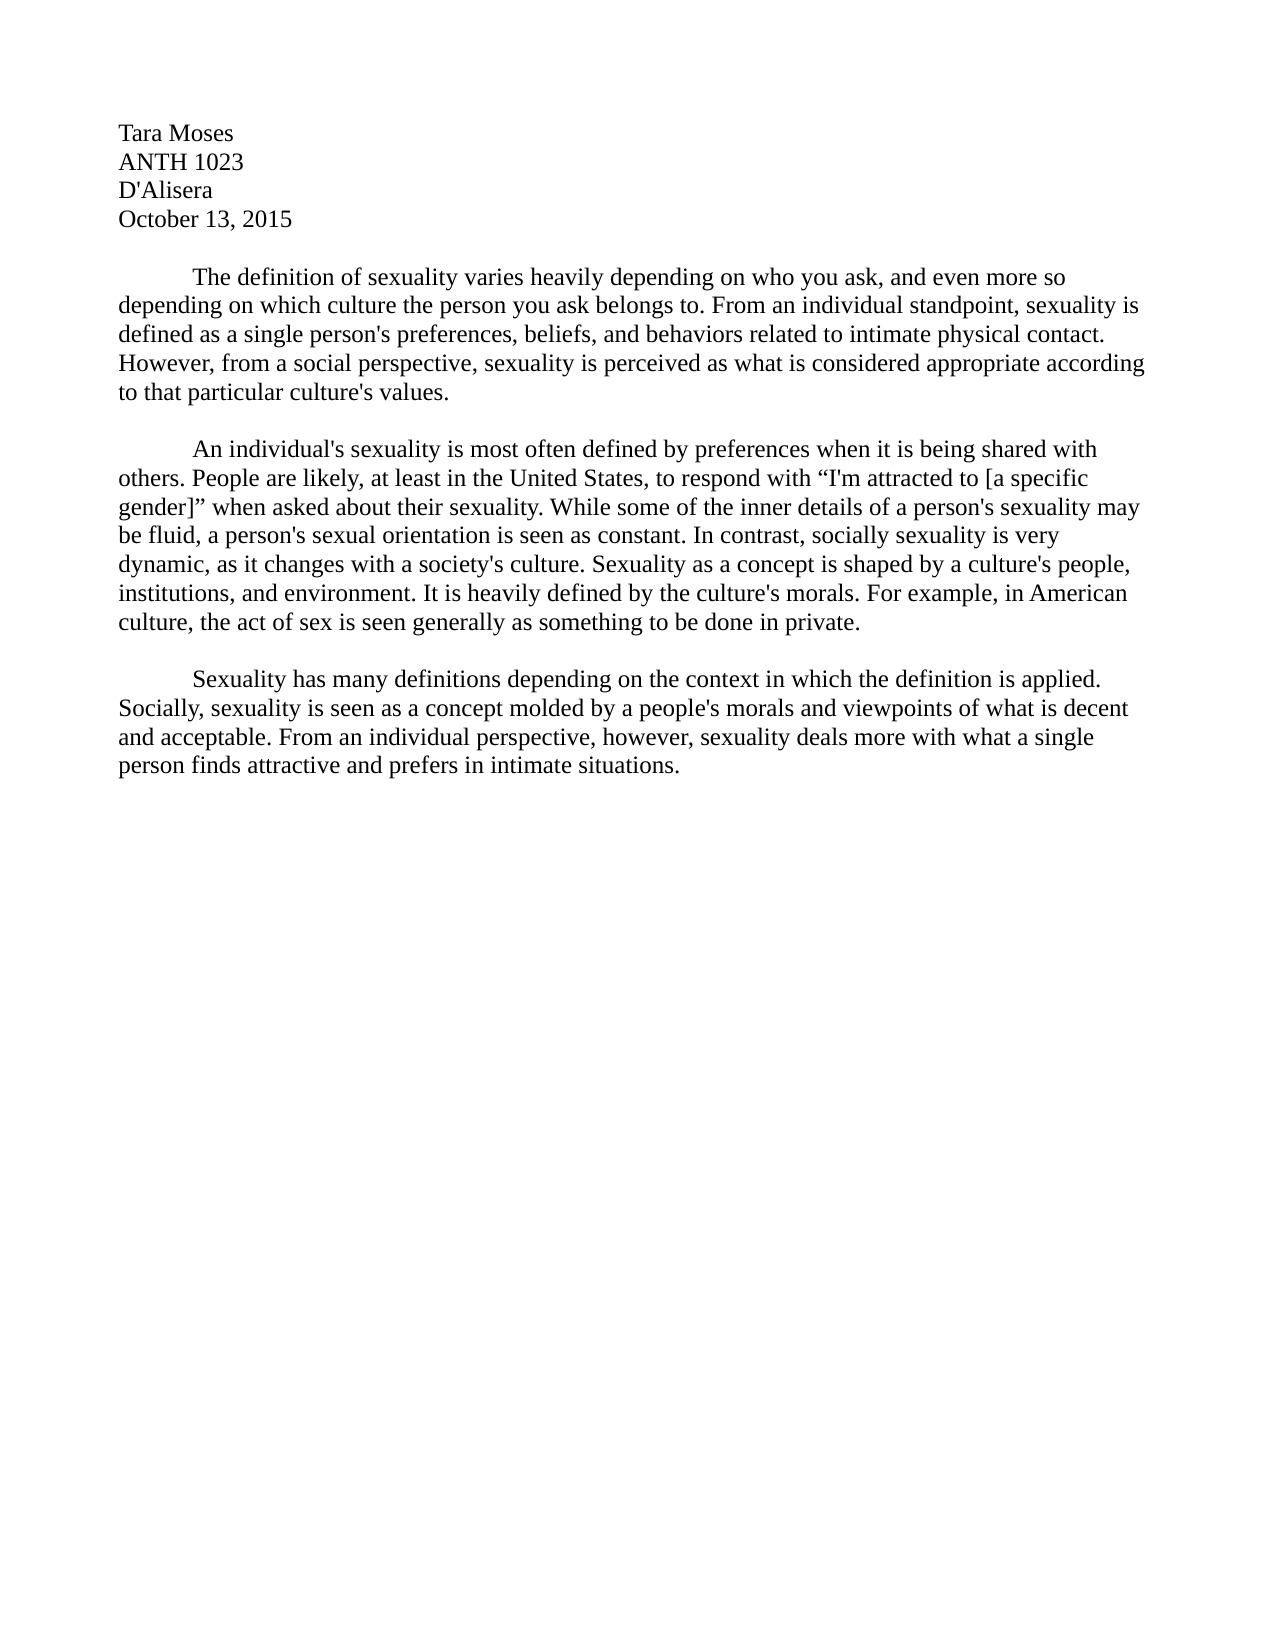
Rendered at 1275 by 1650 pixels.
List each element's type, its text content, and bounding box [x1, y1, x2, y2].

text Tara Moses [118, 118, 1157, 147]
text ANTH 1023 [118, 147, 1157, 176]
text D'Alisera [118, 176, 1157, 204]
text The definition of sexuality varies heavily depending on who you ask, and even more so depending on which culture the person you ask belongs to. From an individual standpoint, sexuality is defined as a single person's preferences, beliefs, and behaviors related to intimate physical contact. However, from a social perspective, sexuality is perceived as what is considered appropriate according to that particular culture's values. [118, 262, 1157, 406]
text October 13, 2015 [118, 204, 1157, 233]
text Sexuality has many definitions depending on the context in which the definition is applied. Socially, sexuality is seen as a concept molded by a people's morals and viewpoints of what is decent and acceptable. From an individual perspective, however, sexuality deals more with what a single person finds attractive and prefers in intimate situations. [118, 664, 1157, 779]
text An individual's sexuality is most often defined by preferences when it is being shared with others. People are likely, at least in the United States, to respond with “I'm attracted to [a specific gender]” when asked about their sexuality. While some of the inner details of a person's sexuality may be fluid, a person's sexual orientation is seen as constant. In contrast, socially sexuality is very dynamic, as it changes with a society's culture. Sexuality as a concept is shaped by a culture's people, institutions, and environment. It is heavily defined by the culture's morals. For example, in American culture, the act of sex is seen generally as something to be done in private. [118, 434, 1157, 636]
